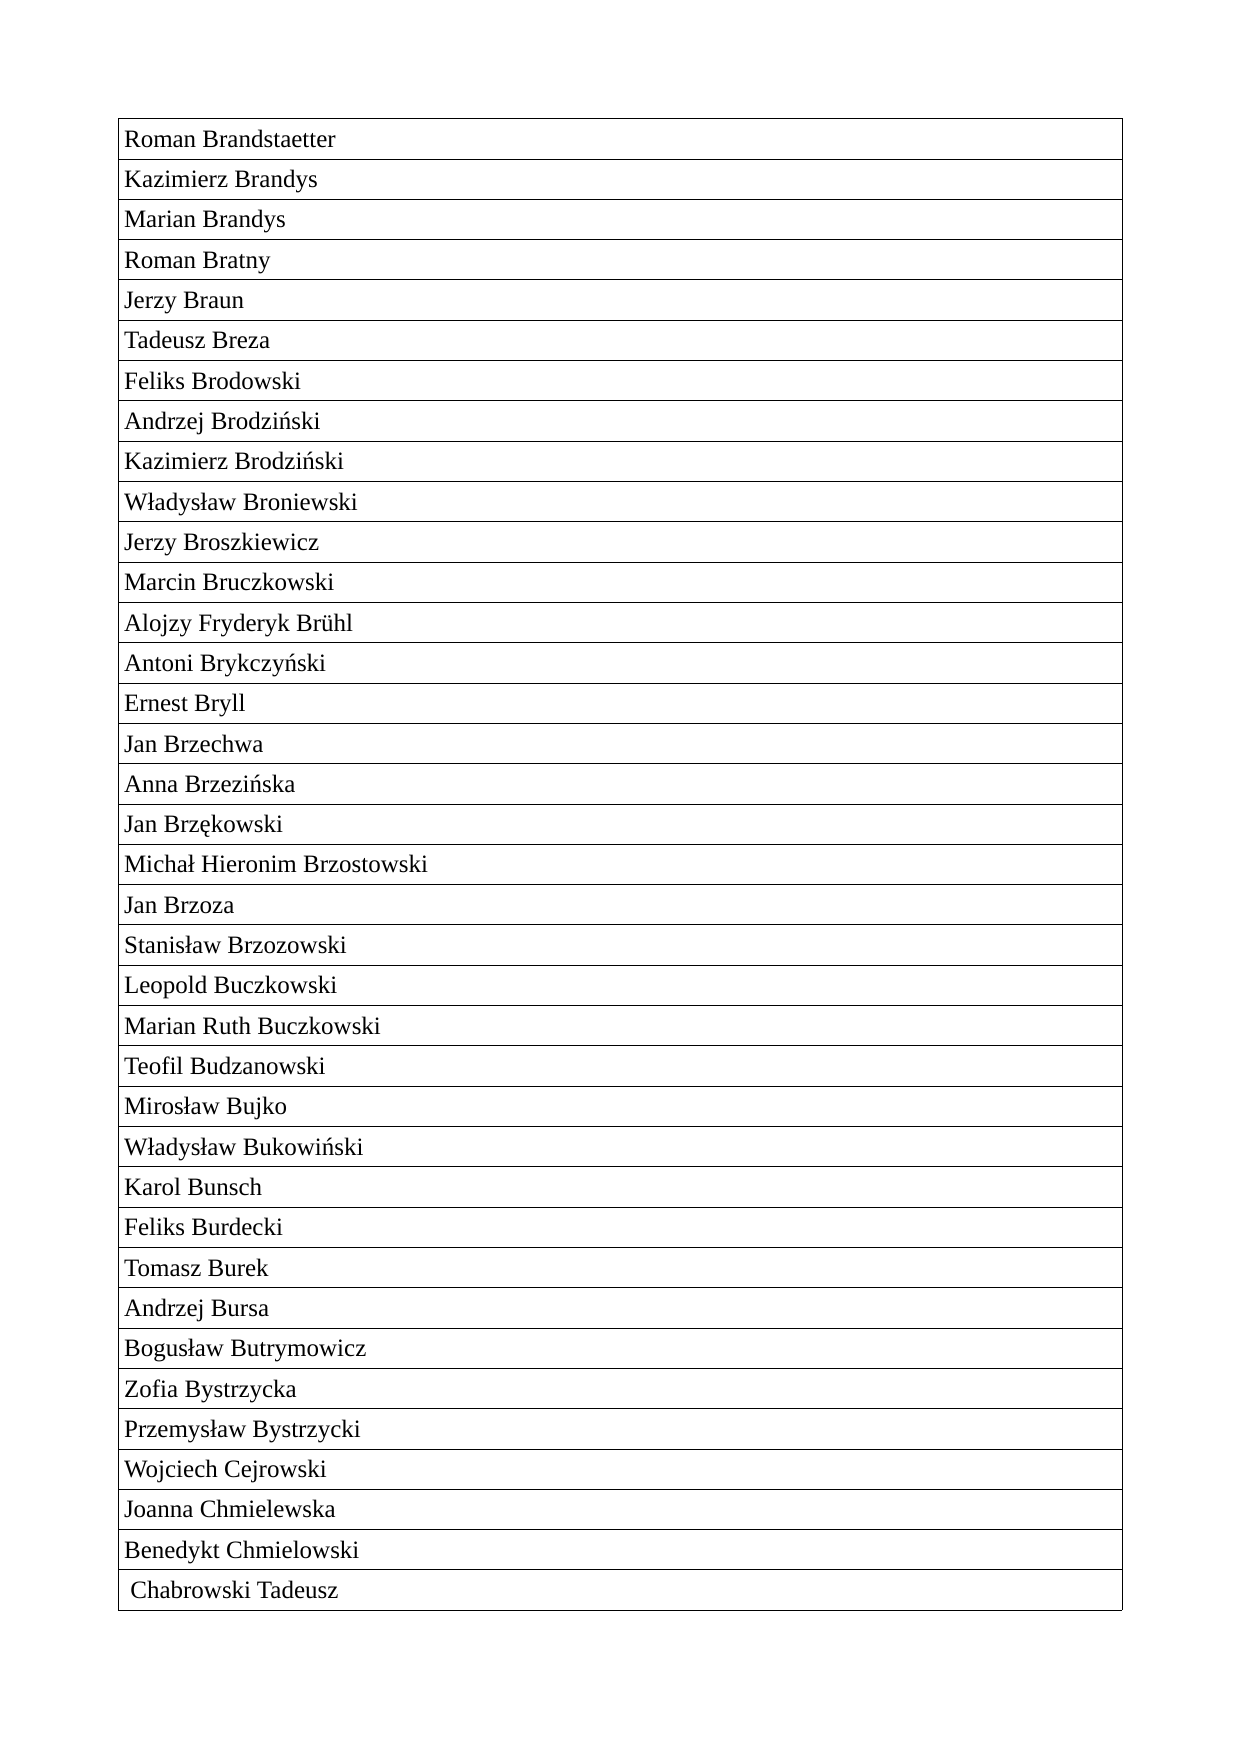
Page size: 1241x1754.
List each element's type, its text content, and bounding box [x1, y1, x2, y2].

table_cell [620, 1329, 1122, 1368]
table_cell Antoni Brykczyński [119, 643, 620, 682]
table_cell [620, 1208, 1122, 1247]
table_cell Tadeusz Breza [119, 321, 620, 360]
table_cell [620, 805, 1122, 844]
table_cell Teofil Budzanowski [119, 1046, 620, 1086]
table_cell Władysław Bukowiński [119, 1127, 620, 1166]
table_cell [620, 401, 1122, 441]
table_cell Jan Brzoza [119, 885, 620, 924]
table_cell Feliks Burdecki [119, 1208, 620, 1247]
table_cell [620, 563, 1122, 602]
table_cell [620, 1248, 1122, 1287]
table_cell Alojzy Fryderyk Brühl [119, 603, 620, 642]
table_cell Marian Brandys [119, 200, 620, 239]
table_cell Chabrowski Tadeusz [119, 1570, 620, 1610]
table_cell [620, 764, 1122, 803]
table_cell [620, 1006, 1122, 1045]
table_cell [620, 1288, 1122, 1327]
table_cell [620, 1570, 1122, 1610]
table_cell [620, 724, 1122, 763]
table_cell [620, 845, 1122, 884]
table_cell [620, 966, 1122, 1005]
table_cell [620, 1490, 1122, 1529]
table_cell Jan Brzękowski [119, 805, 620, 844]
table_cell Marian Ruth Buczkowski [119, 1006, 620, 1045]
table_cell Benedykt Chmielowski [119, 1530, 620, 1569]
table_cell [620, 442, 1122, 481]
table_cell Andrzej Brodziński [119, 401, 620, 441]
table_cell [620, 482, 1122, 521]
table_cell [620, 643, 1122, 682]
table_cell Ernest Bryll [119, 684, 620, 723]
table_cell [620, 1369, 1122, 1408]
table_cell Mirosław Bujko [119, 1087, 620, 1126]
table_cell [620, 1087, 1122, 1126]
table_cell [620, 200, 1122, 239]
table_cell Marcin Bruczkowski [119, 563, 620, 602]
table_cell Andrzej Bursa [119, 1288, 620, 1327]
table_cell [620, 280, 1122, 320]
table_cell [620, 1409, 1122, 1448]
table_cell Roman Brandstaetter [119, 119, 620, 158]
table_cell Karol Bunsch [119, 1167, 620, 1207]
table_cell Kazimierz Brandys [119, 160, 620, 199]
table_cell [620, 1167, 1122, 1207]
table_cell Feliks Brodowski [119, 361, 620, 400]
table_cell Władysław Broniewski [119, 482, 620, 521]
table_cell [620, 1127, 1122, 1166]
table_cell Anna Brzezińska [119, 764, 620, 803]
table_cell [620, 684, 1122, 723]
table_cell Joanna Chmielewska [119, 1490, 620, 1529]
table_cell Kazimierz Brodziński [119, 442, 620, 481]
table_cell [620, 119, 1122, 158]
table_cell Leopold Buczkowski [119, 966, 620, 1005]
table_cell [620, 925, 1122, 965]
table_cell Przemysław Bystrzycki [119, 1409, 620, 1448]
table_cell [620, 522, 1122, 562]
table_cell Tomasz Burek [119, 1248, 620, 1287]
table_cell [620, 885, 1122, 924]
table_cell Jerzy Broszkiewicz [119, 522, 620, 562]
table_cell [620, 1450, 1122, 1489]
table_cell [620, 1530, 1122, 1569]
table_cell Bogusław Butrymowicz [119, 1329, 620, 1368]
table_cell Stanisław Brzozowski [119, 925, 620, 965]
table_cell Jerzy Braun [119, 280, 620, 320]
table_cell Zofia Bystrzycka [119, 1369, 620, 1408]
table_cell Michał Hieronim Brzostowski [119, 845, 620, 884]
table_cell Jan Brzechwa [119, 724, 620, 763]
table_cell [620, 1046, 1122, 1086]
table_cell Roman Bratny [119, 240, 620, 279]
table_cell Wojciech Cejrowski [119, 1450, 620, 1489]
table_cell [620, 160, 1122, 199]
table_cell [620, 240, 1122, 279]
table_cell [620, 603, 1122, 642]
table_cell [620, 321, 1122, 360]
table_cell [620, 361, 1122, 400]
